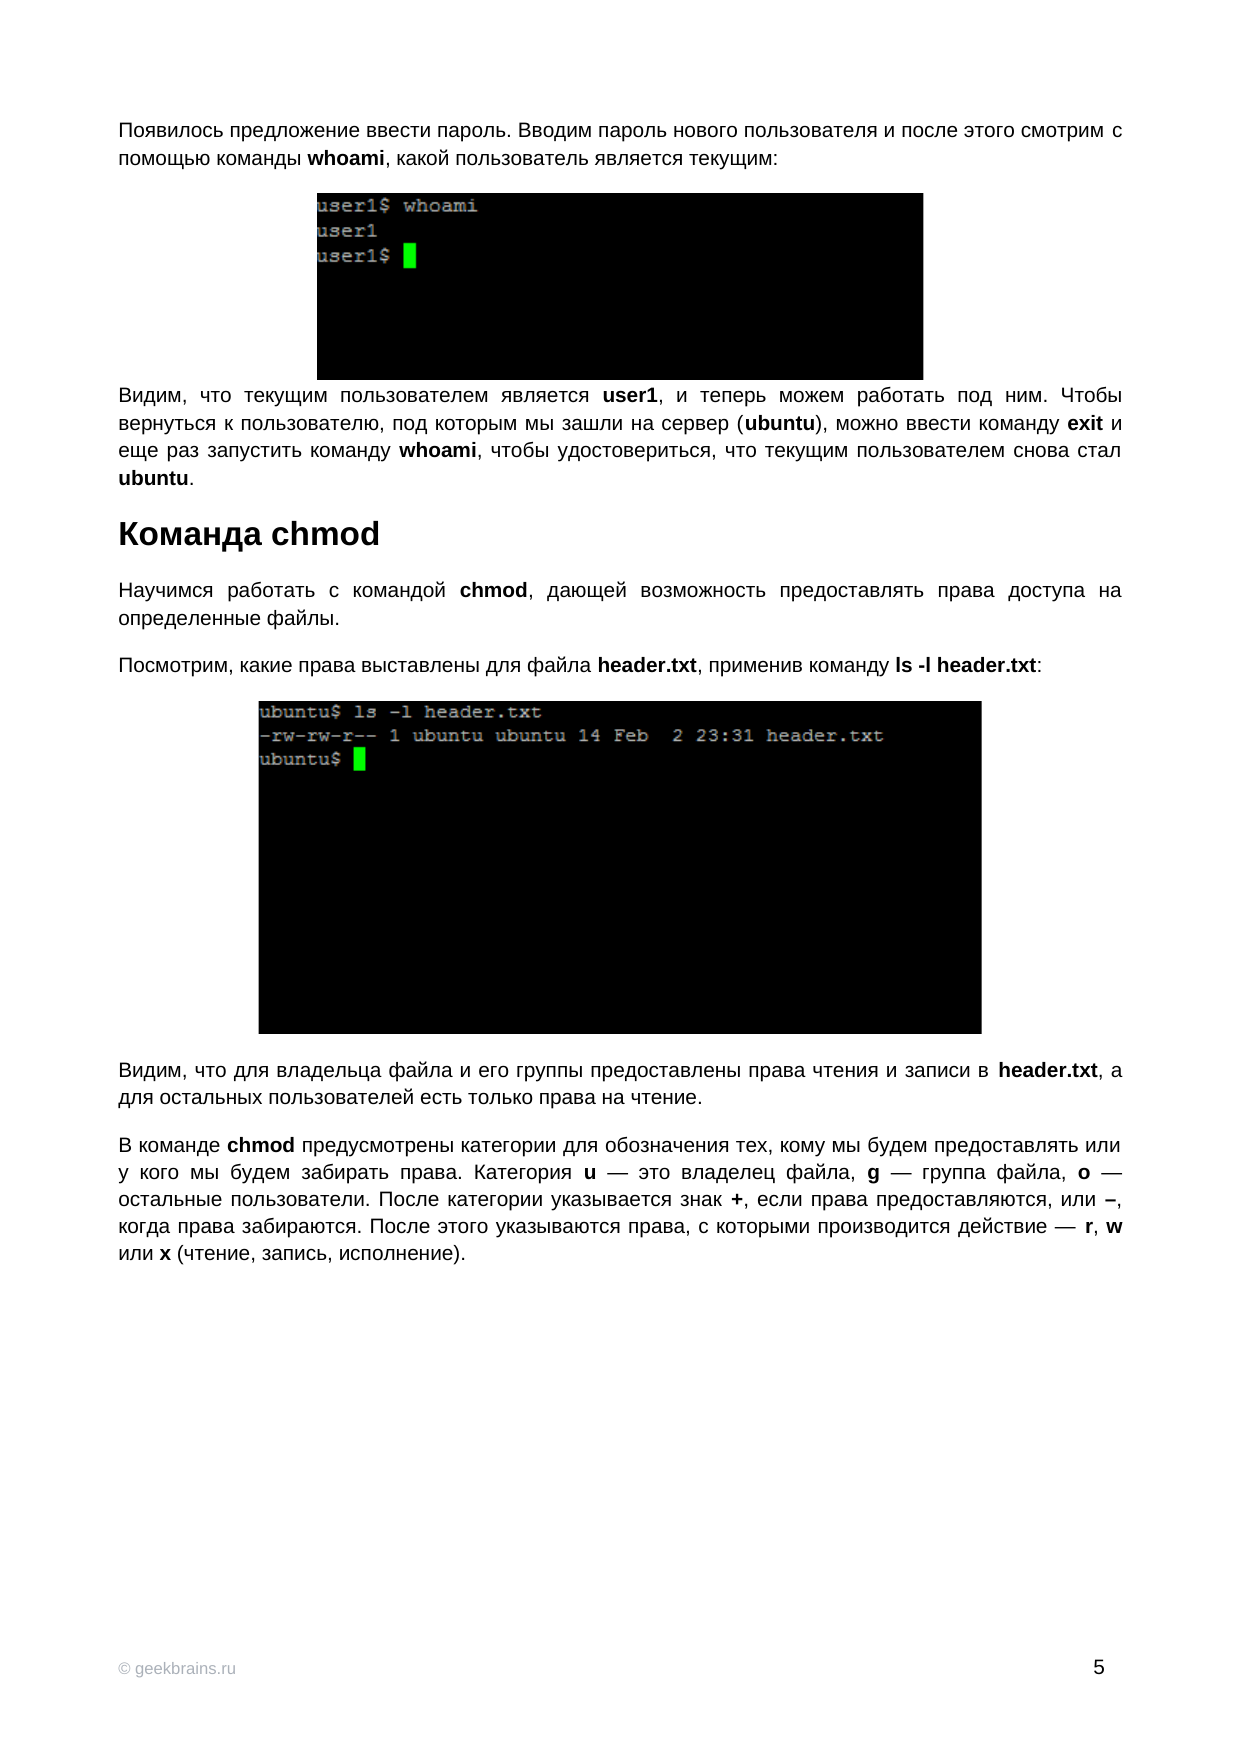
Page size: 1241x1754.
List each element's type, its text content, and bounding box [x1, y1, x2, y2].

text Появилось предложение ввести пароль. Вводим пароль нового пользователя и после этого смотрим с помощью команды whoami, какой пользователь является текущим: [118, 118, 1122, 169]
subtitle Команда chmod [118, 514, 1122, 553]
text В команде chmod предусмотрены категории для обозначения тех, кому мы будем предоставлять или у кого мы будем забирать права. Категория u — это владелец файла, g — группа файла, o — остальные пользователи. После категории указывается знак +, если права предоставляются, или –, когда права забираются. После этого указываются права, с которыми производится действие — r, w или x (чтение, запись, исполнение). [118, 1133, 1122, 1265]
text Научимся работать с командой chmod, дающей возможность предоставлять права доступа на определенные файлы. [118, 578, 1122, 629]
text Видим, что текущим пользователем является user1, и теперь можем работать под ним. Чтобы вернуться к пользователю, под которым мы зашли на сервер (ubuntu), можно ввести команду exit и еще раз запустить команду whoami, чтобы удостовериться, что текущим пользователем снова стал ubuntu. [118, 383, 1122, 490]
picture [317, 193, 924, 380]
picture [258, 701, 982, 1034]
text Видим, что для владельца файла и его группы предоставлены права чтения и записи в header.txt, а для остальных пользователей есть только права на чтение. [118, 1058, 1122, 1109]
text Посмотрим, какие права выставлены для файла header.txt, применив команду ls -l header.txt: [118, 653, 1122, 677]
